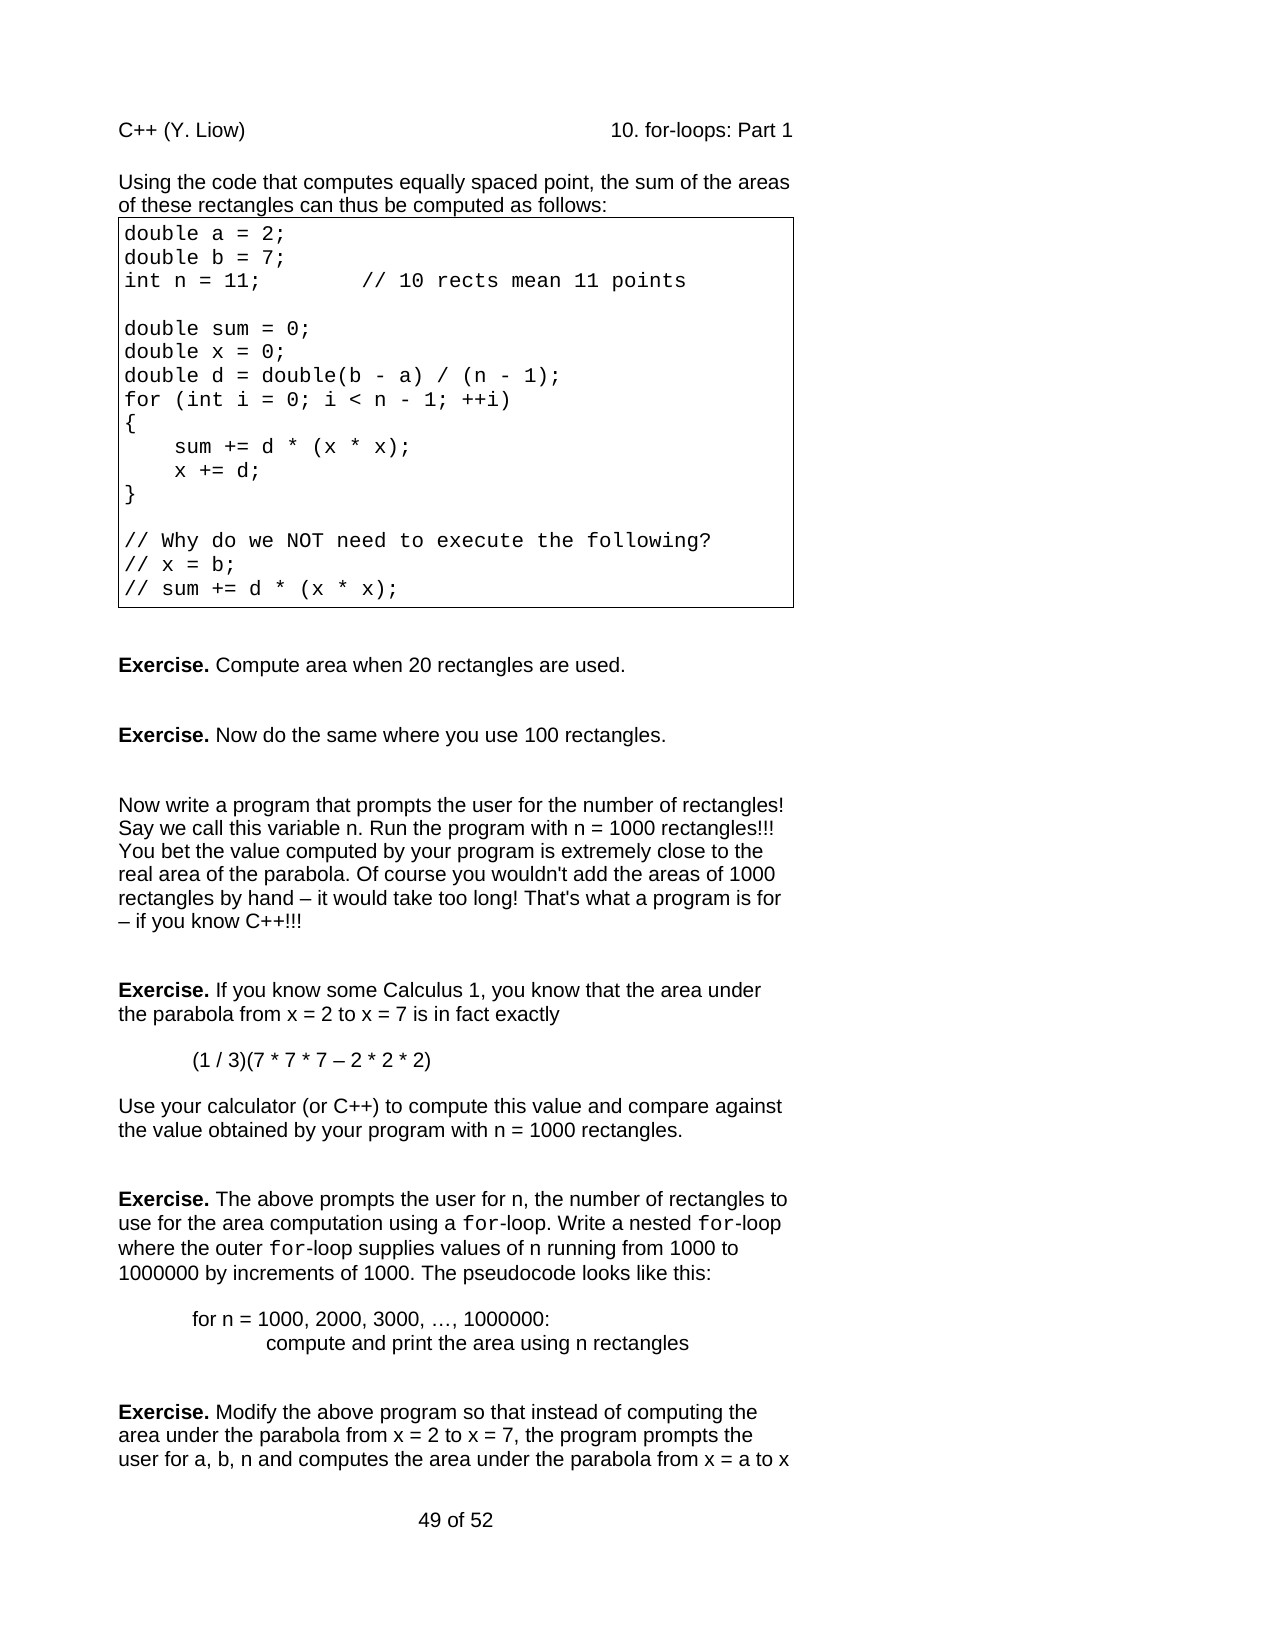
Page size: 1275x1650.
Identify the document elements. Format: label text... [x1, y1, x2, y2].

text Exercise. Modify the above program so that instead of computing the area under the parabola from x = 2 to x = 7, the program prompts the user for a, b, n and computes the area under the parabola from x = a to x [118, 1401, 793, 1471]
text compute and print the area using n rectangles [118, 1331, 793, 1354]
text Exercise. If you know some Calculus 1, you know that the area under the parabola from x = 2 to x = 7 is in fact exactly [118, 979, 793, 1025]
text (1 / 3)(7 * 7 * 7 – 2 * 2 * 2) [118, 1049, 793, 1072]
text Exercise. Now do the same where you use 100 rectangles. [118, 723, 793, 747]
text Use your calculator (or C++) to compute this value and compare against the value obtained by your program with n = 1000 rectangles. [118, 1095, 793, 1142]
text Using the code that computes equally spaced point, the sum of the areas of these rectangles can thus be computed as follows: [118, 171, 793, 217]
table_header double a = 2; double b = 7; int n = 11; // 10 rects mean 11 points double sum = 0; double x = 0; double d = double(b - a) / (n - 1); for (int i = 0; i < n - 1; ++i) { sum += d * (x * x); x += d; } // Why do we NOT need to execute the following? // x = b; // sum += d * (x * x); [119, 218, 793, 607]
text Exercise. The above prompts the user for n, the number of rectangles to use for the area computation using a for-loop. Write a nested for-loop where the outer for-loop supplies values of n running from 1000 to 1000000 by increments of 1000. The pseudocode looks like this: [118, 1188, 793, 1285]
text Now write a program that prompts the user for the number of rectangles! Say we call this variable n. Run the program with n = 1000 rectangles!!! You bet the value computed by your program is extremely close to the real area of the parabola. Of course you wouldn't add the areas of 1000 rectangles by hand – it would take too long! That's what a program is for – if you know C++!!! [118, 793, 793, 932]
text for n = 1000, 2000, 3000, …, 1000000: [118, 1308, 793, 1331]
text Exercise. Compute area when 20 rectangles are used. [118, 654, 793, 677]
